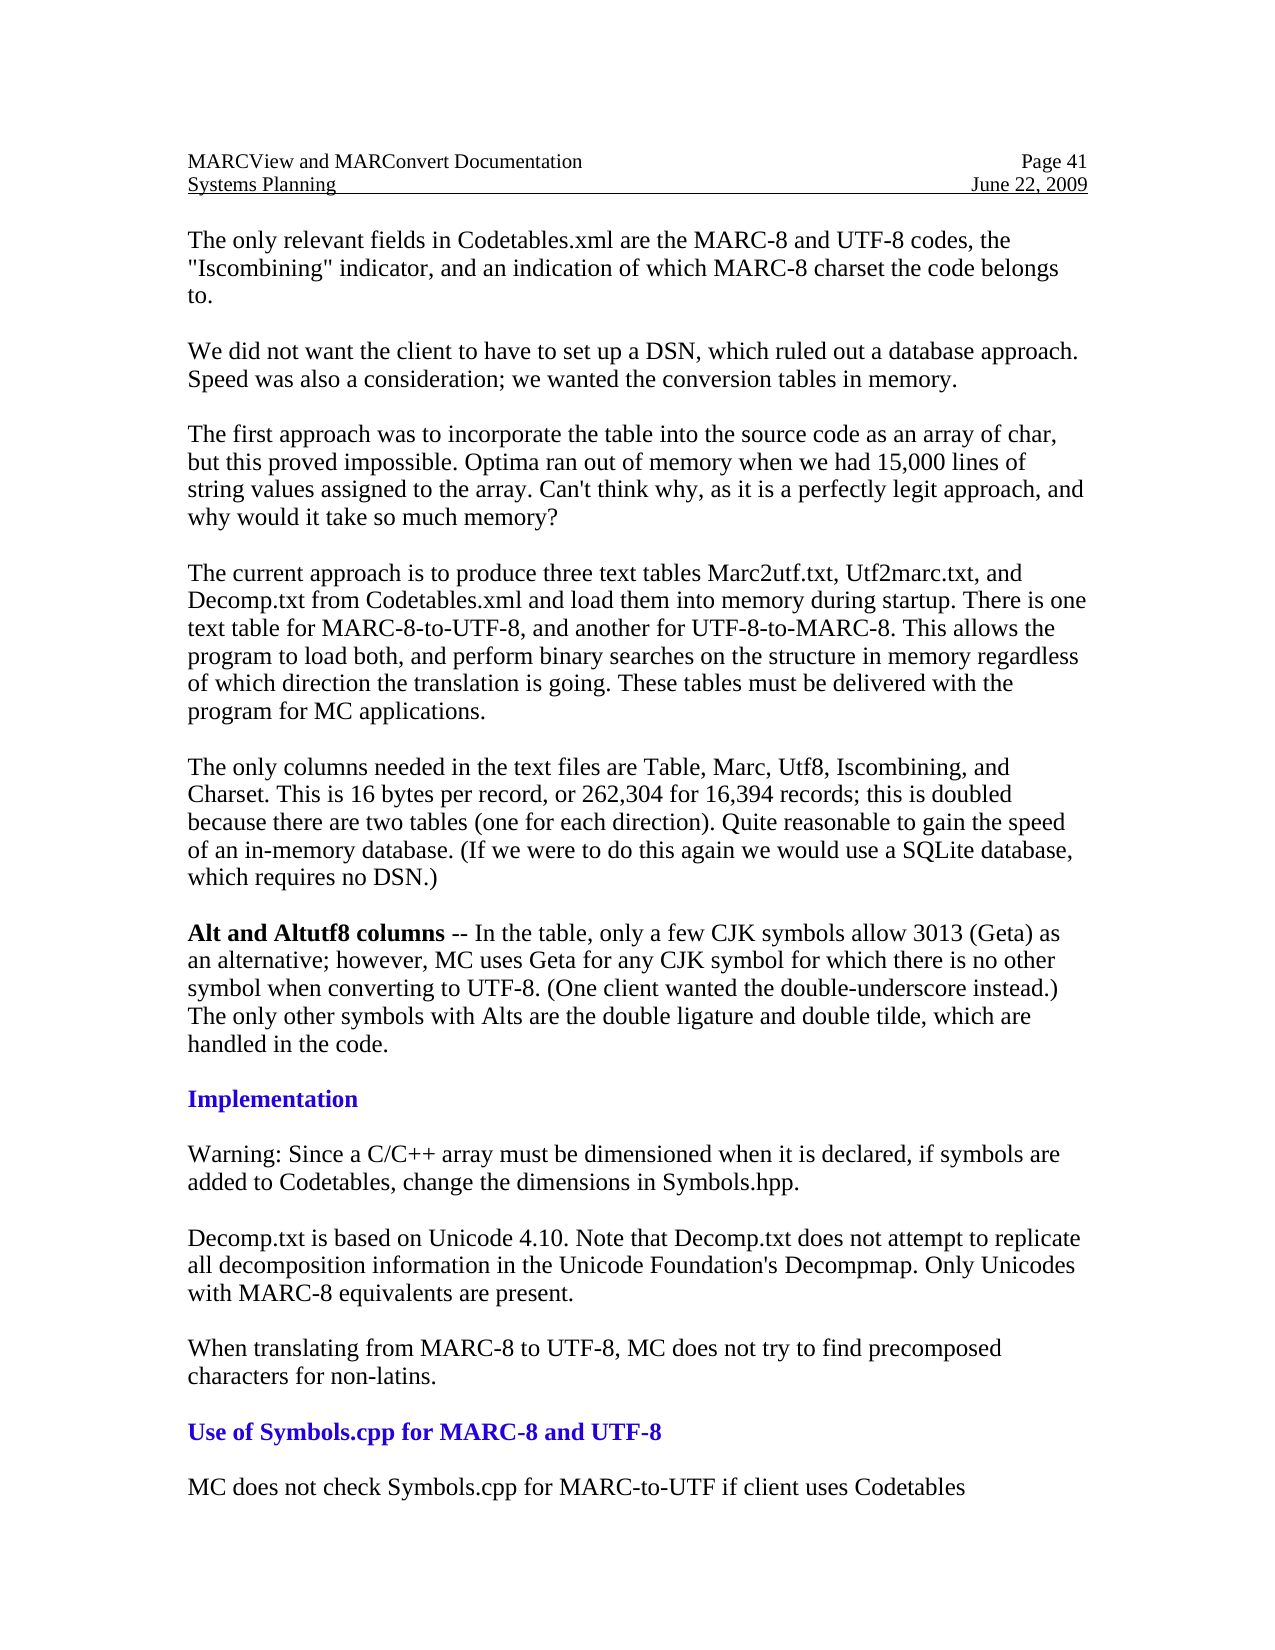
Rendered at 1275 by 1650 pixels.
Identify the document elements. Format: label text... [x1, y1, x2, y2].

text The only relevant fields in Codetables.xml are the MARC-8 and UTF-8 codes, the "Iscombining" indicator, and an indication of which MARC-8 charset the code belongs to. [187, 226, 1087, 309]
text When translating from MARC-8 to UTF-8, MC does not try to find precomposed characters for non-latins. [187, 1334, 1087, 1390]
text The current approach is to produce three text tables Marc2utf.txt, Utf2marc.txt, and Decomp.txt from Codetables.xml and load them into memory during startup. There is one text table for MARC-8-to-UTF-8, and another for UTF-8-to-MARC-8. This allows the program to load both, and perform binary searches on the structure in memory regardless of which direction the translation is going. These tables must be delivered with the program for MC applications. [187, 559, 1087, 725]
subtitle Use of Symbols.cpp for MARC-8 and UTF-8 [187, 1418, 1087, 1445]
subtitle Implementation [187, 1085, 1087, 1113]
text Warning: Since a C/C++ array must be dimensioned when it is declared, if symbols are added to Codetables, change the dimensions in Symbols.hpp. [187, 1141, 1087, 1196]
text The only columns needed in the text files are Table, Marc, Utf8, Iscombining, and Charset. This is 16 bytes per record, or 262,304 for 16,394 records; this is doubled because there are two tables (one for each direction). Quite reasonable to gain the speed of an in-memory database. (If we were to do this again we would use a SQLite database, which requires no DSN.) [187, 753, 1087, 891]
text Alt and Altutf8 columns -- In the table, only a few CJK symbols allow 3013 (Geta) as an alternative; however, MC uses Geta for any CJK symbol for which there is no other symbol when converting to UTF-8. (One client wanted the double-underscore instead.) The only other symbols with Alts are the double ligature and double tilde, which are handled in the code. [187, 919, 1087, 1057]
text Decomp.txt is based on Unicode 4.10. Note that Decomp.txt does not attempt to replicate all decomposition information in the Unicode Foundation's Decompmap. Only Unicodes with MARC-8 equivalents are present. [187, 1224, 1087, 1307]
text MC does not check Symbols.cpp for MARC-to-UTF if client uses Codetables [187, 1473, 1087, 1501]
text We did not want the client to have to set up a DSN, which ruled out a database approach. Speed was also a consideration; we wanted the conversion tables in memory. [187, 337, 1087, 392]
text The first approach was to incorporate the table into the source code as an array of char, but this proved impossible. Optima ran out of memory when we had 15,000 lines of string values assigned to the array. Can't think why, as it is a perfectly legit approach, and why would it take so much memory? [187, 420, 1087, 531]
